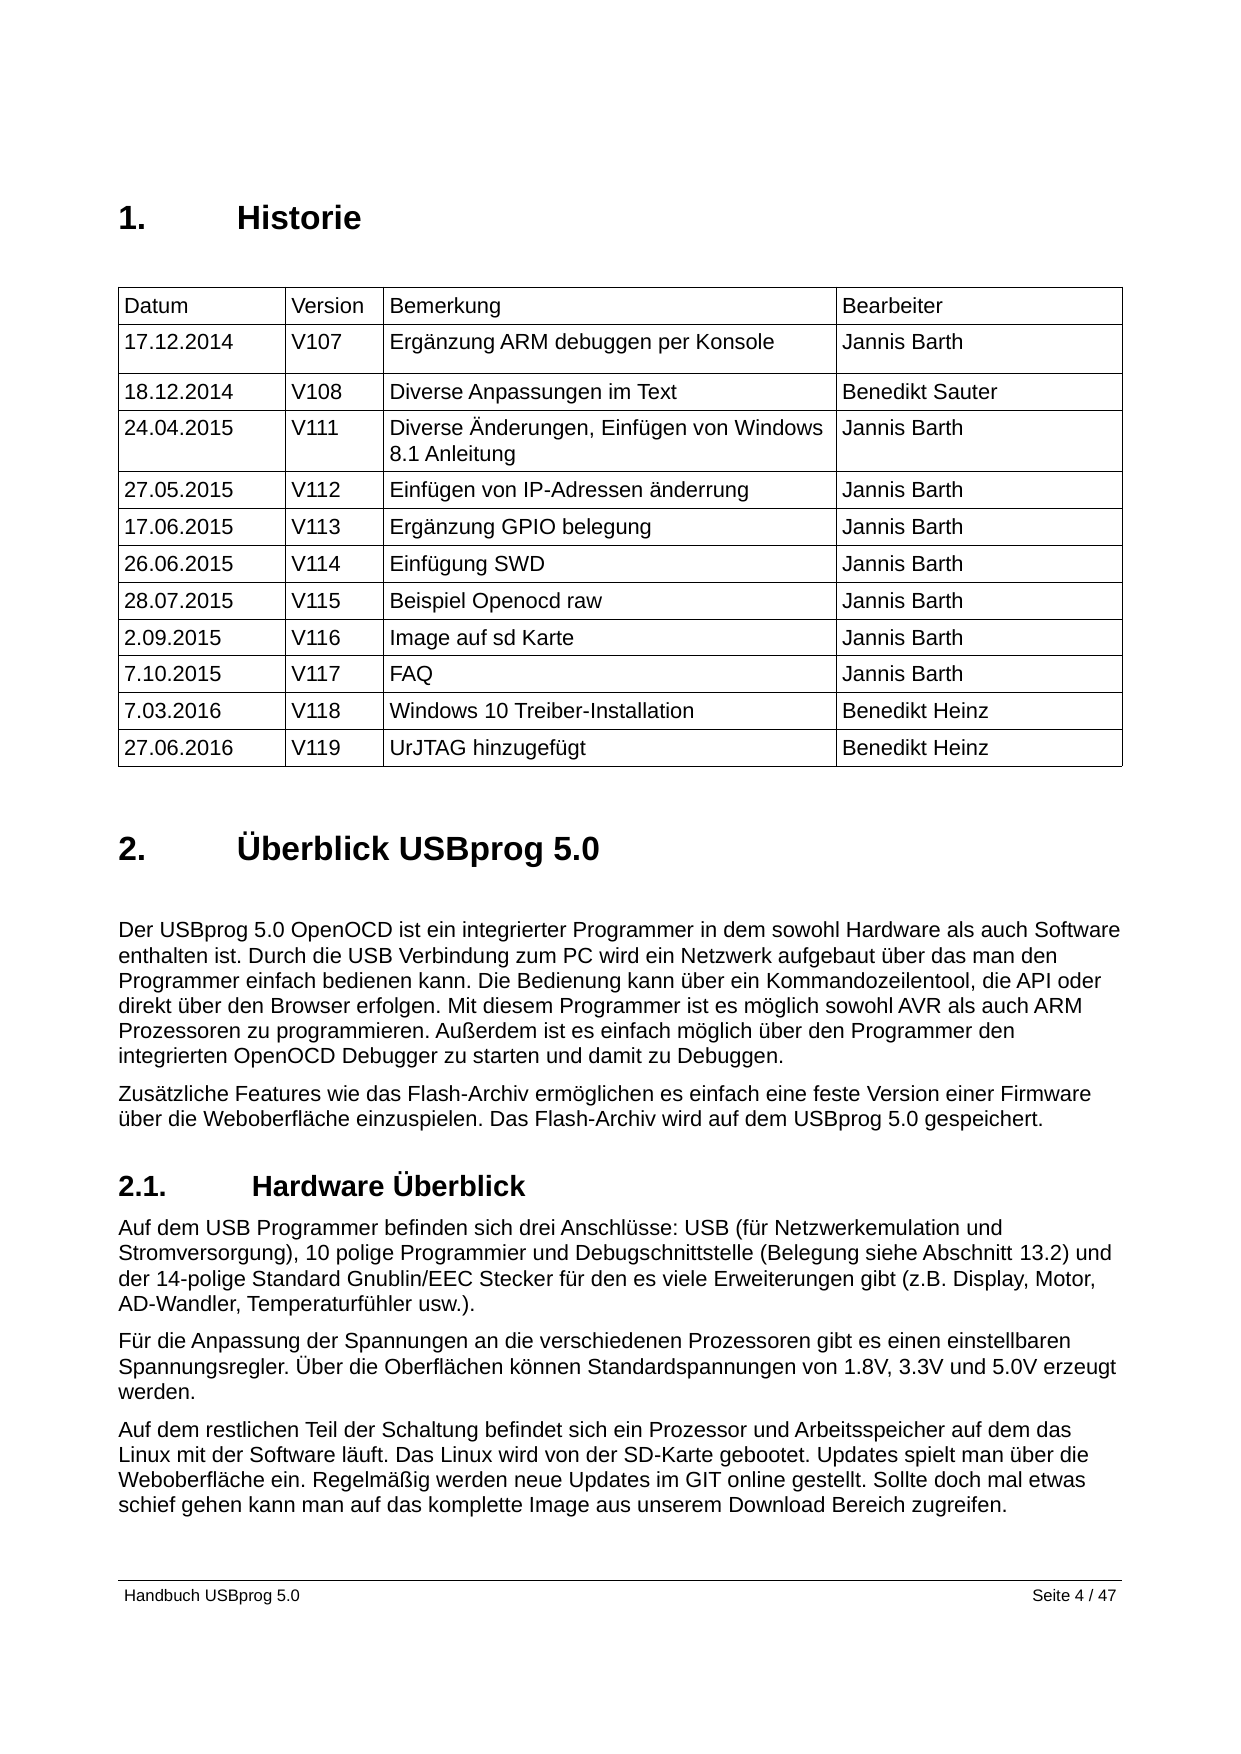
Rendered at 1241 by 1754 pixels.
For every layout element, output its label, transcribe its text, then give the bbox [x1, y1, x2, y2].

table_cell 28.07.2015 [119, 583, 285, 618]
table_cell Benedikt Heinz [837, 693, 1122, 729]
table_cell Benedikt Heinz [837, 730, 1122, 766]
subtitle Historie [118, 198, 1122, 236]
table_cell 27.05.2015 [119, 472, 285, 508]
table_cell Jannis Barth [837, 411, 1122, 471]
table_header Datum [119, 288, 285, 323]
table_cell Diverse Änderungen, Einfügen von Windows 8.1 Anleitung [384, 411, 836, 471]
table_cell Jannis Barth [837, 583, 1122, 618]
table_cell V107 [286, 325, 383, 373]
table_cell Ergänzung ARM debuggen per Konsole [384, 325, 836, 373]
table_cell Jannis Barth [837, 656, 1122, 692]
table_cell V117 [286, 656, 383, 692]
table_cell Beispiel Openocd raw [384, 583, 836, 618]
table_cell Jannis Barth [837, 325, 1122, 373]
text Auf dem USB Programmer befinden sich drei Anschlüsse: USB (für Netzwerkemulation und Stromversorgung), 10 polige Programmier und Debugschnittstelle (Belegung siehe Abschnitt 13.2) und der 14-polige Standard Gnublin/EEC Stecker für den es viele Erweiterungen gibt (z.B. Display, Motor, AD-Wandler, Temperaturfühler usw.). [118, 1215, 1122, 1316]
table_cell V119 [286, 730, 383, 766]
table_cell Jannis Barth [837, 509, 1122, 545]
table_cell V116 [286, 620, 383, 655]
table_cell 24.04.2015 [119, 411, 285, 471]
table_cell V118 [286, 693, 383, 729]
table_cell V112 [286, 472, 383, 508]
table_cell 7.10.2015 [119, 656, 285, 692]
table_cell Einfügen von IP-Adressen änderrung [384, 472, 836, 508]
table_cell FAQ [384, 656, 836, 692]
text Für die Anpassung der Spannungen an die verschiedenen Prozessoren gibt es einen einstellbaren Spannungsregler. Über die Oberflächen können Standardspannungen von 1.8V, 3.3V und 5.0V erzeugt werden. [118, 1328, 1122, 1404]
table_cell Windows 10 Treiber-Installation [384, 693, 836, 729]
table_cell 7.03.2016 [119, 693, 285, 729]
table_cell V114 [286, 546, 383, 582]
text Der USBprog 5.0 OpenOCD ist ein integrierter Programmer in dem sowohl Hardware als auch Software enthalten ist. Durch die USB Verbindung zum PC wird ein Netzwerk aufgebaut über das man den Programmer einfach bedienen kann. Die Bedienung kann über ein Kommandozeilentool, die API oder direkt über den Browser erfolgen. Mit diesem Programmer ist es möglich sowohl AVR als auch ARM Prozessoren zu programmieren. Außerdem ist es einfach möglich über den Programmer den integrierten OpenOCD Debugger zu starten und damit zu Debuggen. [118, 917, 1122, 1068]
table_cell Image auf sd Karte [384, 620, 836, 655]
table_cell 2.09.2015 [119, 620, 285, 655]
text Auf dem restlichen Teil der Schaltung befindet sich ein Prozessor und Arbeitsspeicher auf dem das Linux mit der Software läuft. Das Linux wird von der SD-Karte gebootet. Updates spielt man über die Weboberfläche ein. Regelmäßig werden neue Updates im GIT online gestellt. Sollte doch mal etwas schief gehen kann man auf das komplette Image aus unserem Download Bereich zugreifen. [118, 1416, 1122, 1517]
subtitle Überblick USBprog 5.0 [118, 828, 1122, 867]
table_cell 18.12.2014 [119, 374, 285, 409]
subtitle Hardware Überblick [118, 1169, 1122, 1202]
table_cell V108 [286, 374, 383, 409]
table_cell Jannis Barth [837, 546, 1122, 582]
table_cell 27.06.2016 [119, 730, 285, 766]
table_cell 17.12.2014 [119, 325, 285, 373]
table_header Version [286, 288, 383, 323]
text Zusätzliche Features wie das Flash-Archiv ermöglichen es einfach eine feste Version einer Firmware über die Weboberfläche einzuspielen. Das Flash-Archiv wird auf dem USBprog 5.0 gespeichert. [118, 1081, 1122, 1131]
table_cell Einfügung SWD [384, 546, 836, 582]
table_cell V113 [286, 509, 383, 545]
table_header Bemerkung [384, 288, 836, 323]
table_cell V111 [286, 411, 383, 471]
table_cell 26.06.2015 [119, 546, 285, 582]
table_cell Diverse Anpassungen im Text [384, 374, 836, 409]
table_cell Ergänzung GPIO belegung [384, 509, 836, 545]
table_cell UrJTAG hinzugefügt [384, 730, 836, 766]
table_cell 17.06.2015 [119, 509, 285, 545]
table_cell V115 [286, 583, 383, 618]
table_cell Jannis Barth [837, 620, 1122, 655]
table_cell Jannis Barth [837, 472, 1122, 508]
table_header Bearbeiter [837, 288, 1122, 323]
table_cell Benedikt Sauter [837, 374, 1122, 409]
